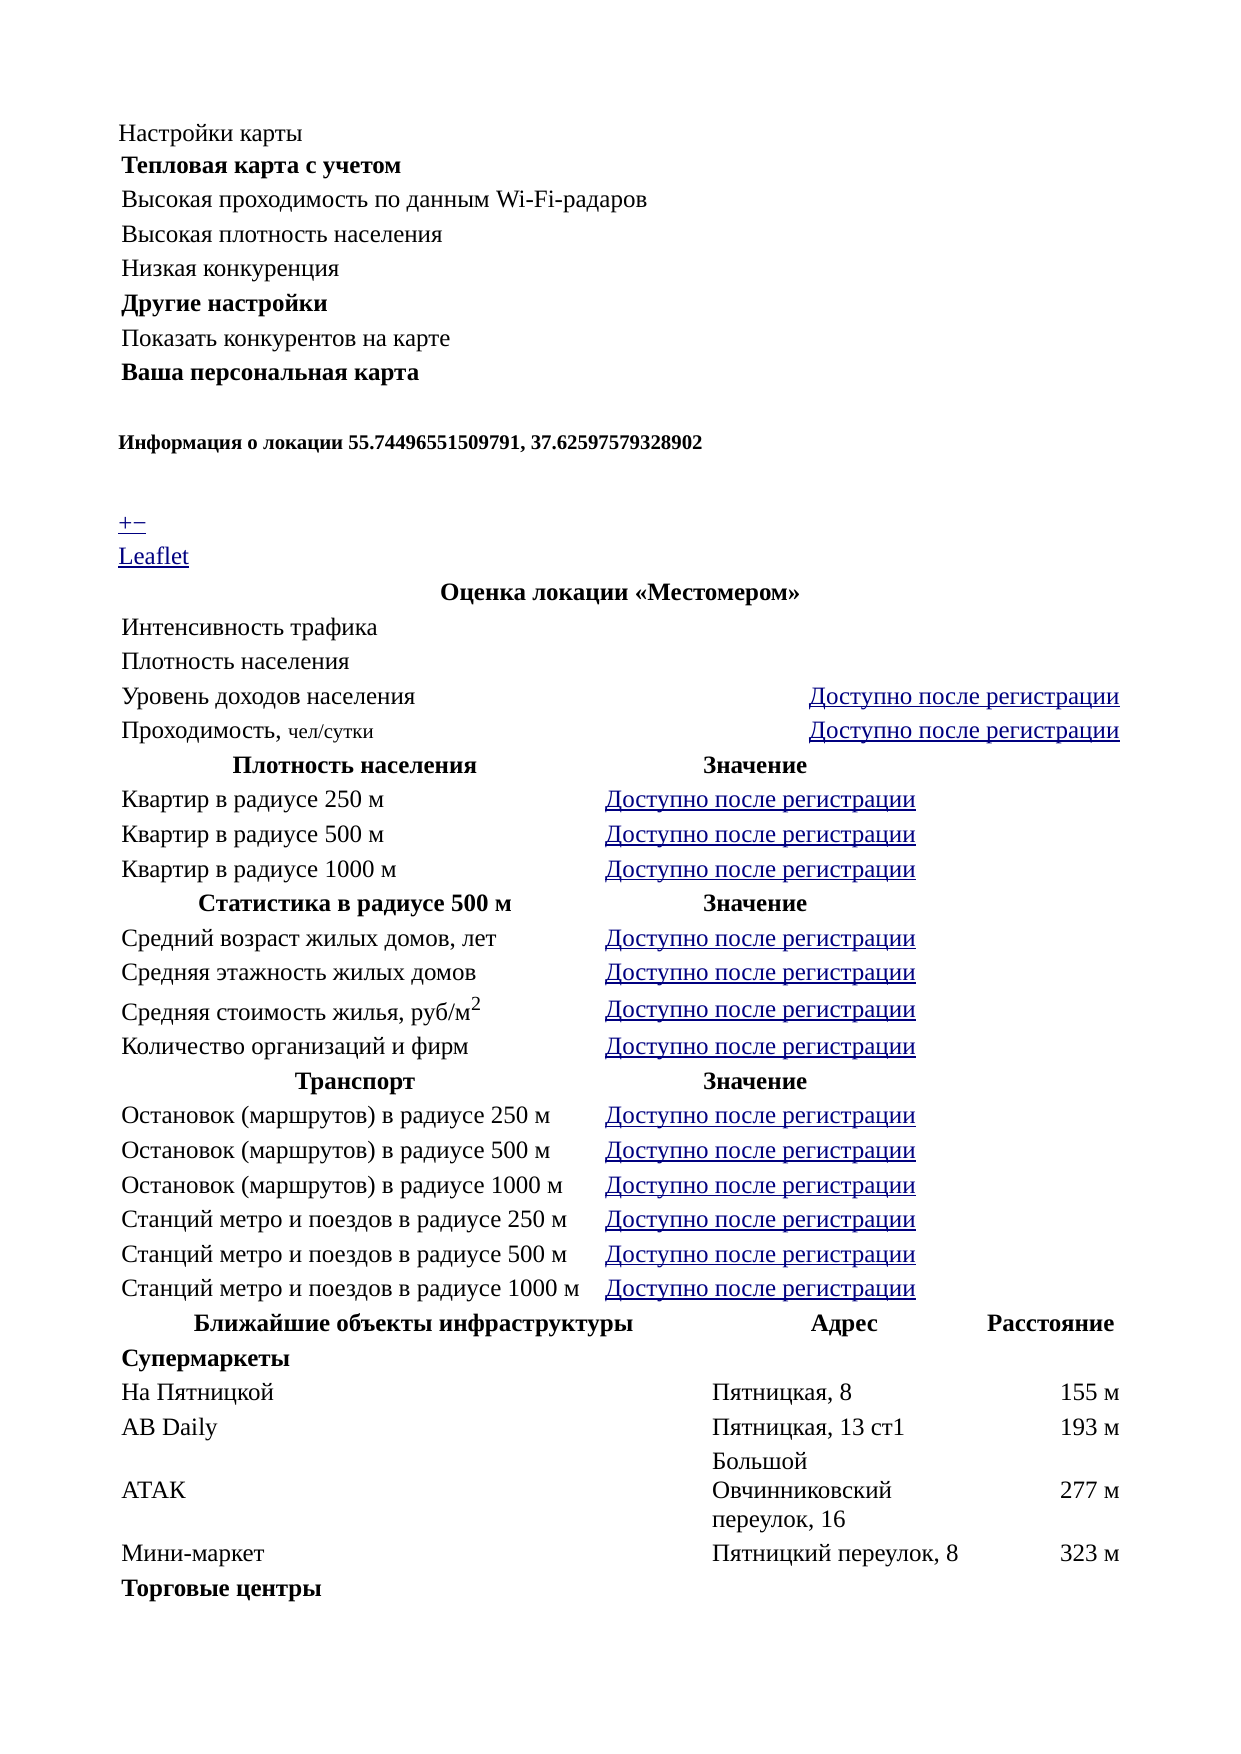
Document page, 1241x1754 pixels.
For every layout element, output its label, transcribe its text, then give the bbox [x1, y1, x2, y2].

table_cell АТАК [118, 1444, 709, 1536]
table_cell [694, 320, 735, 354]
table_cell Проходимость, чел/сутки [118, 713, 604, 747]
table_cell Доступно после регистрации [591, 816, 918, 851]
table_cell Квартир в радиусе 500 м [118, 816, 591, 851]
table_header Ближайшие объекты инфраструктуры [118, 1305, 709, 1340]
table_cell Супермаркеты [118, 1340, 1122, 1374]
table_cell [694, 251, 735, 285]
table_header Расстояние [979, 1305, 1122, 1340]
table_cell Количество организаций и фирм [118, 1029, 591, 1063]
table_cell Доступно после регистрации [591, 782, 918, 816]
table_cell Уровень доходов населения [118, 678, 604, 712]
table_cell Доступно после регистрации [591, 955, 918, 989]
table_cell Показать конкурентов на карте [118, 320, 670, 354]
table_cell 155 м [979, 1374, 1122, 1409]
text Leaflet [118, 541, 1122, 570]
table_cell Доступно после регистрации [591, 1236, 918, 1271]
table_cell Высокая проходимость по данным Wi-Fi-радаров [118, 181, 670, 216]
table_cell [670, 320, 694, 354]
table_cell [670, 354, 735, 389]
table_cell Доступно после регистрации [591, 1132, 918, 1167]
table_cell Интенсивность трафика [118, 609, 604, 643]
table_cell Статистика в радиусе 500 м [118, 885, 591, 920]
table_cell Доступно после регистрации [604, 713, 1122, 747]
table_cell Станций метро и поездов в радиусе 1000 м [118, 1271, 591, 1305]
table_cell Станций метро и поездов в радиусе 500 м [118, 1236, 591, 1271]
table_cell 277 м [979, 1444, 1122, 1536]
text +− [118, 508, 1122, 537]
table_cell На Пятницкой [118, 1374, 709, 1409]
table_cell Остановок (маршрутов) в радиусе 250 м [118, 1098, 591, 1132]
table_cell Доступно после регистрации [591, 1201, 918, 1236]
table_header Значение [591, 747, 918, 782]
table_cell Средняя стоимость жилья, руб/м2 [118, 989, 591, 1028]
table_cell Пятницкая, 13 ст1 [709, 1409, 979, 1443]
table_cell 193 м [979, 1409, 1122, 1443]
table_cell Торговые центры [118, 1570, 1122, 1605]
table_cell Остановок (маршрутов) в радиусе 1000 м [118, 1167, 591, 1201]
table_cell Доступно после регистрации [591, 920, 918, 954]
table_cell [670, 251, 694, 285]
table_cell Другие настройки [118, 285, 670, 320]
table_header Тепловая карта с учетом [118, 147, 670, 181]
table_cell Пятницкая, 8 [709, 1374, 979, 1409]
table_cell Доступно после регистрации [591, 1029, 918, 1063]
table_cell Средняя этажность жилых домов [118, 955, 591, 989]
table_header Адрес [709, 1305, 979, 1340]
table_header Плотность населения [118, 747, 591, 782]
table_cell Мини-маркет [118, 1536, 709, 1570]
table_cell Значение [591, 885, 918, 920]
table_cell [604, 643, 1122, 678]
table_cell Станций метро и поездов в радиусе 250 м [118, 1201, 591, 1236]
table_cell [694, 181, 735, 216]
table_cell Доступно после регистрации [591, 1167, 918, 1201]
table_header Оценка локации «Местомером» [118, 574, 1122, 609]
table_cell Низкая конкуренция [118, 251, 670, 285]
table_cell Доступно после регистрации [591, 851, 918, 885]
table_cell Квартир в радиусе 250 м [118, 782, 591, 816]
table_cell Плотность населения [118, 643, 604, 678]
table_cell АВ Daily [118, 1409, 709, 1443]
text Настройки карты [118, 118, 1122, 147]
table_cell [604, 609, 1122, 643]
table_cell [670, 216, 694, 251]
subtitle Информация о локации 55.74496551509791, 37.62597579328902 [118, 430, 1122, 454]
table_cell Средний возраст жилых домов, лет [118, 920, 591, 954]
table_cell Транспорт [118, 1063, 591, 1098]
table_header [694, 147, 735, 181]
table_cell Доступно после регистрации [591, 1098, 918, 1132]
table_cell Ваша персональная карта [118, 354, 670, 389]
table_cell Квартир в радиусе 1000 м [118, 851, 591, 885]
table_cell Доступно после регистрации [591, 1271, 918, 1305]
table_cell Большой Овчинниковский переулок, 16 [709, 1444, 979, 1536]
table_cell Остановок (маршрутов) в радиусе 500 м [118, 1132, 591, 1167]
table_cell Высокая плотность населения [118, 216, 670, 251]
table_header [670, 147, 694, 181]
table_cell Пятницкий переулок, 8 [709, 1536, 979, 1570]
table_cell 323 м [979, 1536, 1122, 1570]
table_cell [670, 181, 694, 216]
table_cell Значение [591, 1063, 918, 1098]
table_cell [694, 216, 735, 251]
table_cell Доступно после регистрации [591, 989, 918, 1028]
table_cell Доступно после регистрации [604, 678, 1122, 712]
table_cell [670, 285, 735, 320]
